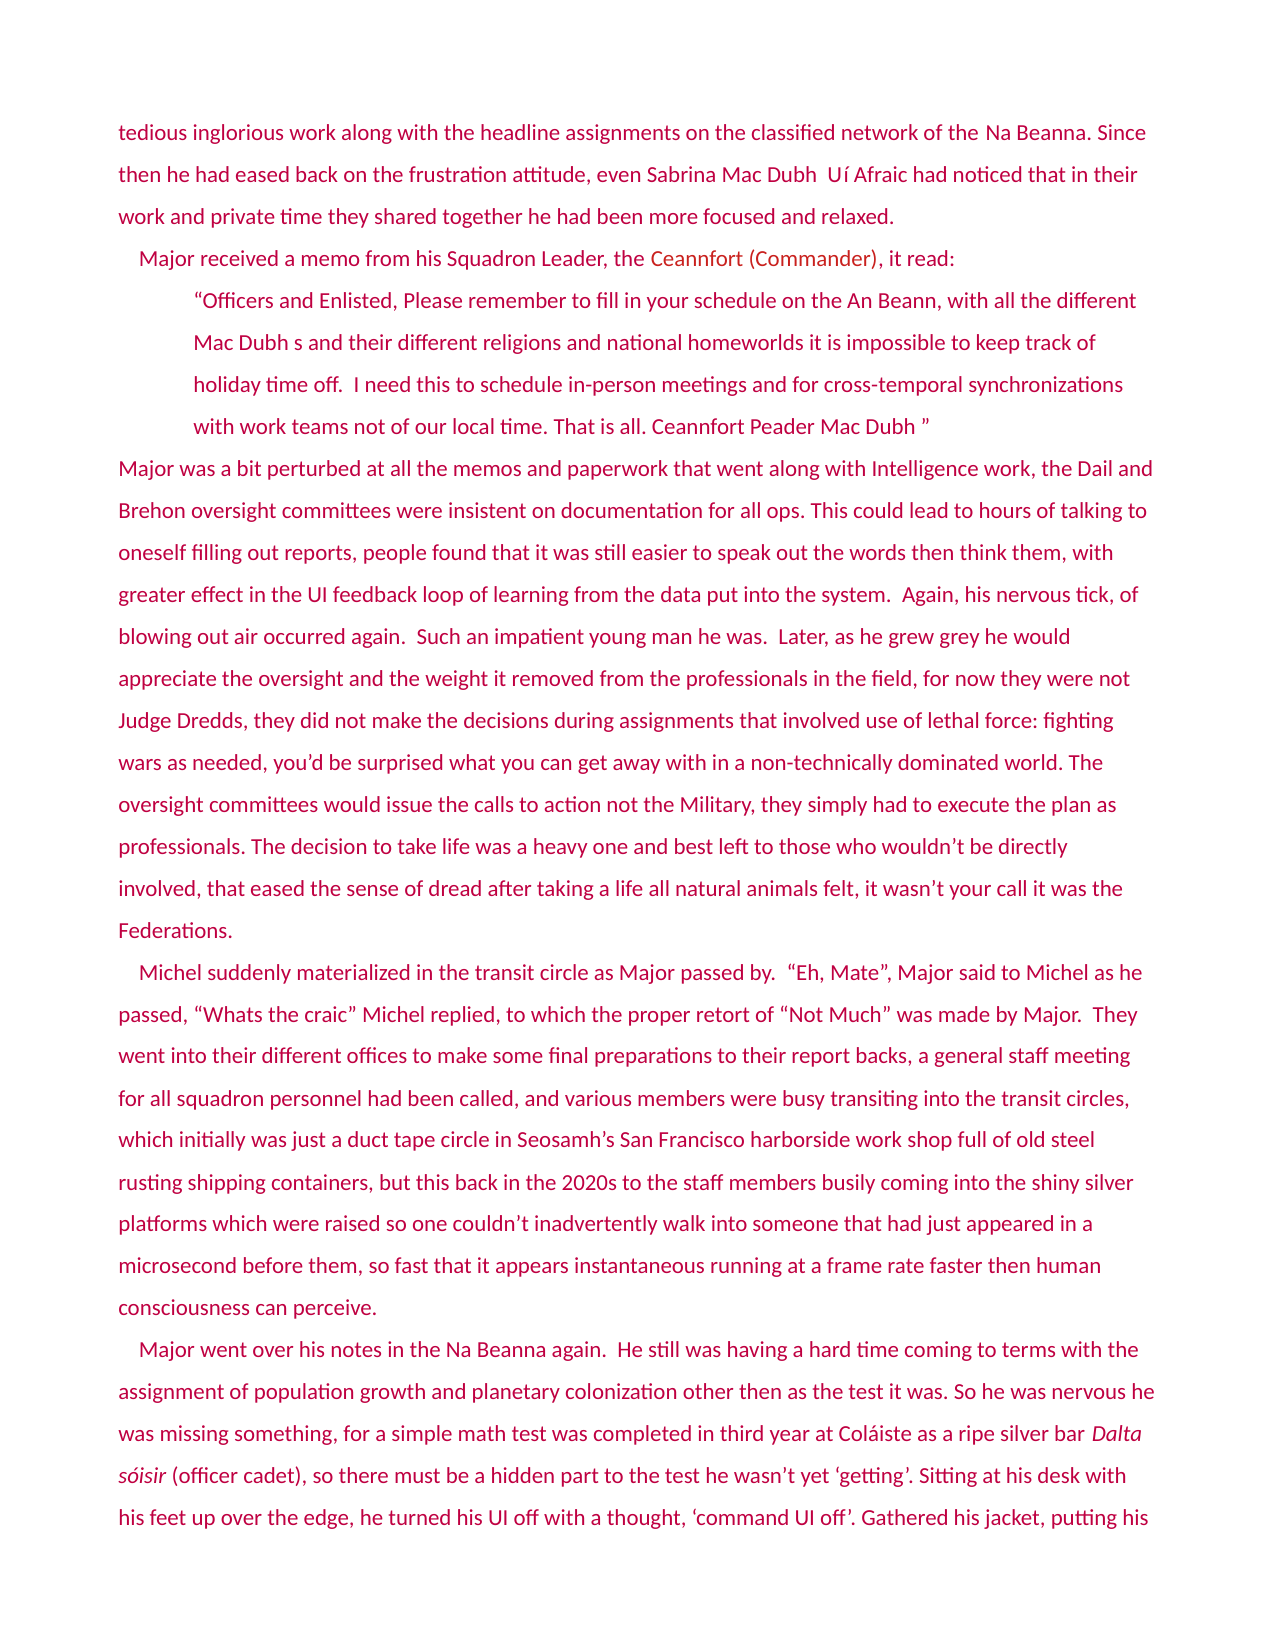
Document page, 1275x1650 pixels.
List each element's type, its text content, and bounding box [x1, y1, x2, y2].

text tedious inglorious work along with the headline assignments on the classified network of the Na Beanna. Since then he had eased back on the frustration attitude, even Sabrina Mac Dubh Uí Afraic had noticed that in their work and private time they shared together he had been more focused and relaxed. [118, 118, 1157, 230]
text Michel suddenly materialized in the transit circle as Major passed by. “Eh, Mate”, Major said to Michel as he passed, “Whats the craic” Michel replied, to which the proper retort of “Not Much” was made by Major. They went into their different offices to make some final preparations to their report backs, a general staff meeting for all squadron personnel had been called, and various members were busy transiting into the transit circles, which initially was just a duct tape circle in Seosamh’s San Francisco harborside work shop full of old steel rusting shipping containers, but this back in the 2020s to the staff members busily coming into the shiny silver platforms which were raised so one couldn’t inadvertently walk into someone that had just appeared in a microsecond before them, so fast that it appears instantaneous running at a frame rate faster then human consciousness can perceive. [118, 958, 1157, 1322]
text Major received a memo from his Squadron Leader, the Ceannfort (Commander), it read: [118, 244, 1157, 272]
text “Officers and Enlisted, Please remember to fill in your schedule on the An Beann, with all the different Mac Dubh s and their different religions and national homeworlds it is impossible to keep track of holiday time off. I need this to schedule in-person meetings and for cross-temporal synchronizations with work teams not of our local time. That is all. Ceannfort Peader Mac Dubh ” [193, 286, 1157, 440]
text Major was a bit perturbed at all the memos and paperwork that went along with Intelligence work, the Dail and Brehon oversight committees were insistent on documentation for all ops. This could lead to hours of talking to oneself filling out reports, people found that it was still easier to speak out the words then think them, with greater effect in the UI feedback loop of learning from the data put into the system. Again, his nervous tick, of blowing out air occurred again. Such an impatient young man he was. Later, as he grew grey he would appreciate the oversight and the weight it removed from the professionals in the field, for now they were not Judge Dredds, they did not make the decisions during assignments that involved use of lethal force: fighting wars as needed, you’d be surprised what you can get away with in a non-technically dominated world. The oversight committees would issue the calls to action not the Military, they simply had to execute the plan as professionals. The decision to take life was a heavy one and best left to those who wouldn’t be directly involved, that eased the sense of dread after taking a life all natural animals felt, it wasn’t your call it was the Federations. [118, 454, 1157, 944]
text Major went over his notes in the Na Beanna again. He still was having a hard time coming to terms with the assignment of population growth and planetary colonization other then as the test it was. So he was nervous he was missing something, for a simple math test was completed in third year at Coláiste as a ripe silver bar Dalta sóisir (officer cadet), so there must be a hidden part to the test he wasn’t yet ‘getting’. Sitting at his desk with his feet up over the edge, he turned his UI off with a thought, ‘command UI off’. Gathered his jacket, putting his [118, 1336, 1157, 1531]
